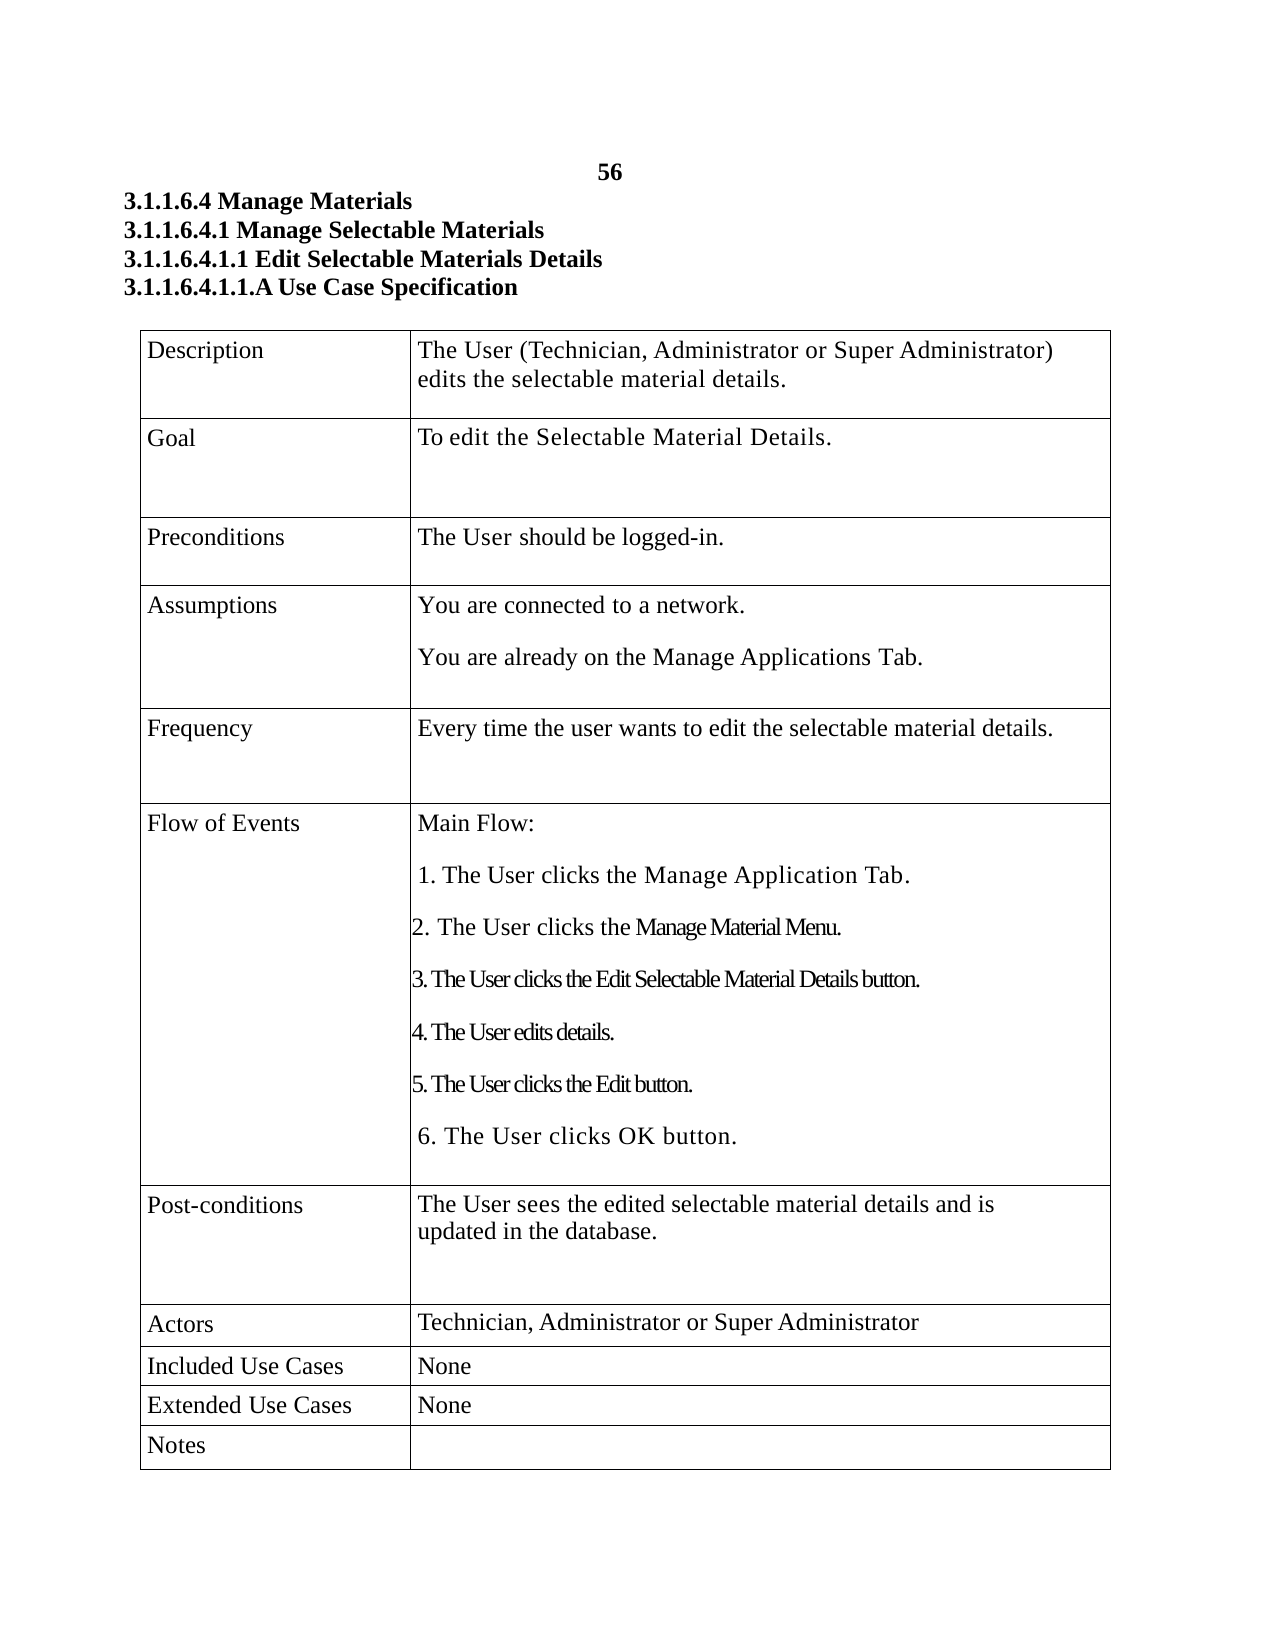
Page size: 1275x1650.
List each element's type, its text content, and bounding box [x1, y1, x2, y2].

table_cell Preconditions [141, 518, 410, 585]
table_cell Main Flow: 1. The User clicks the Manage Application Tab. 2. The User clicks the Manage Material Menu. 3. The User clicks the Edit Selectable Material Details button. 4. The User edits details. 5. The User clicks the Edit button. 6. The User clicks OK button. [411, 804, 1110, 1185]
text 56 [123, 157, 1096, 186]
table_cell Notes [141, 1426, 410, 1469]
table_cell You are connected to a network. You are already on the Manage Applications Tab. [411, 586, 1110, 708]
table_cell None [411, 1347, 1110, 1385]
text 3.1.1.6.4.1.1.A Use Case Specification [123, 272, 1096, 301]
table_header The User (Technician, Administrator or Super Administrator) edits the selectable material details. [411, 331, 1110, 418]
table_cell Goal [141, 419, 410, 517]
text 3.1.1.6.4.1 Manage Selectable Materials [123, 215, 1096, 244]
table_cell [411, 1426, 1110, 1469]
table_cell Included Use Cases [141, 1347, 410, 1385]
table_cell The User sees the edited selectable material details and is updated in the database. [411, 1186, 1110, 1304]
table_cell Assumptions [141, 586, 410, 708]
text 3.1.1.6.4 Manage Materials [123, 186, 1096, 215]
table_cell Every time the user wants to edit the selectable material details. [411, 709, 1110, 803]
table_cell Technician, Administrator or Super Administrator [411, 1305, 1110, 1346]
table_cell None [411, 1386, 1110, 1425]
table_cell The User should be logged-in. [411, 518, 1110, 585]
table_cell Flow of Events [141, 804, 410, 1185]
table_cell Extended Use Cases [141, 1386, 410, 1425]
table_cell Actors [141, 1305, 410, 1346]
text 3.1.1.6.4.1.1 Edit Selectable Materials Details [123, 244, 1096, 272]
table_cell To edit the Selectable Material Details. [411, 419, 1110, 517]
table_cell Frequency [141, 709, 410, 803]
table_cell Post-conditions [141, 1186, 410, 1304]
table_header Description [141, 331, 410, 418]
